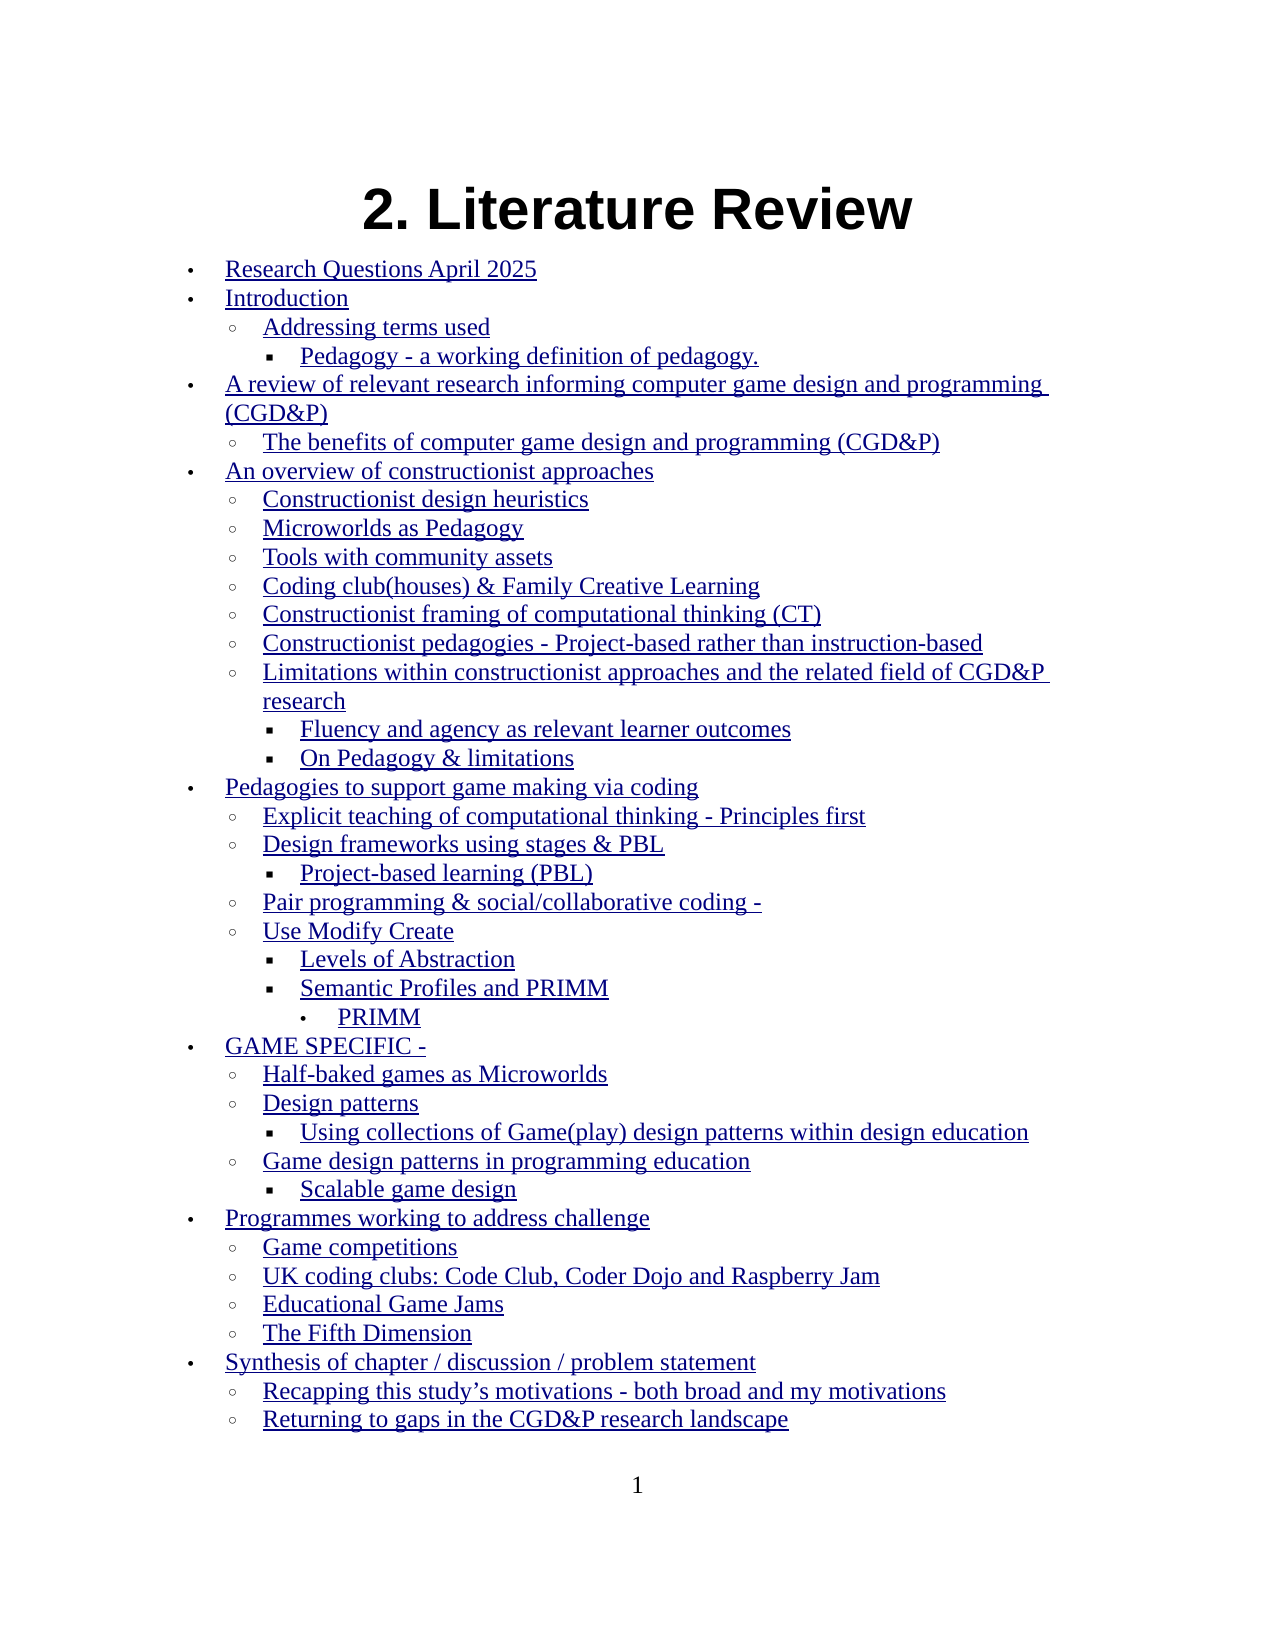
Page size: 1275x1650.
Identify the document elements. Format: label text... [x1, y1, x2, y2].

title 2. Literature Review [150, 175, 1125, 242]
list Constructionist framing of computational thinking (CT) [225, 599, 1125, 628]
list Constructionist pedagogies - Project-based rather than instruction-based [225, 628, 1125, 657]
list Project-based learning (PBL) [262, 858, 1125, 887]
list Research Questions April 2025 [187, 254, 1125, 283]
list Scalable game design [262, 1174, 1125, 1203]
list Coding club(houses) & Family Creative Learning [225, 571, 1125, 599]
list Educational Game Jams [225, 1289, 1125, 1318]
list Design patterns [225, 1088, 1125, 1117]
list Using collections of Game(play) design patterns within design education [262, 1117, 1125, 1146]
list Synthesis of chapter / discussion / problem statement [187, 1347, 1125, 1376]
list Game design patterns in programming education [225, 1146, 1125, 1174]
list An overview of constructionist approaches [187, 456, 1125, 484]
list Levels of Abstraction [262, 944, 1125, 973]
list Pedagogy - a working definition of pedagogy. [262, 341, 1125, 369]
list Introduction [187, 283, 1125, 312]
list Addressing terms used [225, 312, 1125, 341]
list Half-baked games as Microworlds [225, 1059, 1125, 1088]
list Constructionist design heuristics [225, 484, 1125, 513]
list Semantic Profiles and PRIMM [262, 973, 1125, 1002]
list Recapping this study’s motivations - both broad and my motivations [225, 1376, 1125, 1404]
list The benefits of computer game design and programming (CGD&P) [225, 427, 1125, 456]
list Limitations within constructionist approaches and the related field of CGD&P research [225, 657, 1125, 714]
list Explicit teaching of computational thinking - Principles first [225, 801, 1125, 829]
list Returning to gaps in the CGD&P research landscape [225, 1404, 1125, 1433]
list GAME SPECIFIC - [187, 1031, 1125, 1059]
list Design frameworks using stages & PBL [225, 829, 1125, 858]
list Microworlds as Pedagogy [225, 513, 1125, 542]
list Pedagogies to support game making via coding [187, 772, 1125, 801]
list PRIMM [300, 1002, 1125, 1031]
list The Fifth Dimension [225, 1318, 1125, 1347]
list On Pedagogy & limitations [262, 743, 1125, 772]
list Game competitions [225, 1232, 1125, 1261]
list Tools with community assets [225, 542, 1125, 571]
list Fluency and agency as relevant learner outcomes [262, 714, 1125, 743]
list UK coding clubs: Code Club, Coder Dojo and Raspberry Jam [225, 1261, 1125, 1289]
list A review of relevant research informing computer game design and programming (CGD&P) [187, 369, 1125, 427]
list Pair programming & social/collaborative coding - [225, 887, 1125, 916]
list Programmes working to address challenge [187, 1203, 1125, 1232]
list Use Modify Create [225, 916, 1125, 944]
